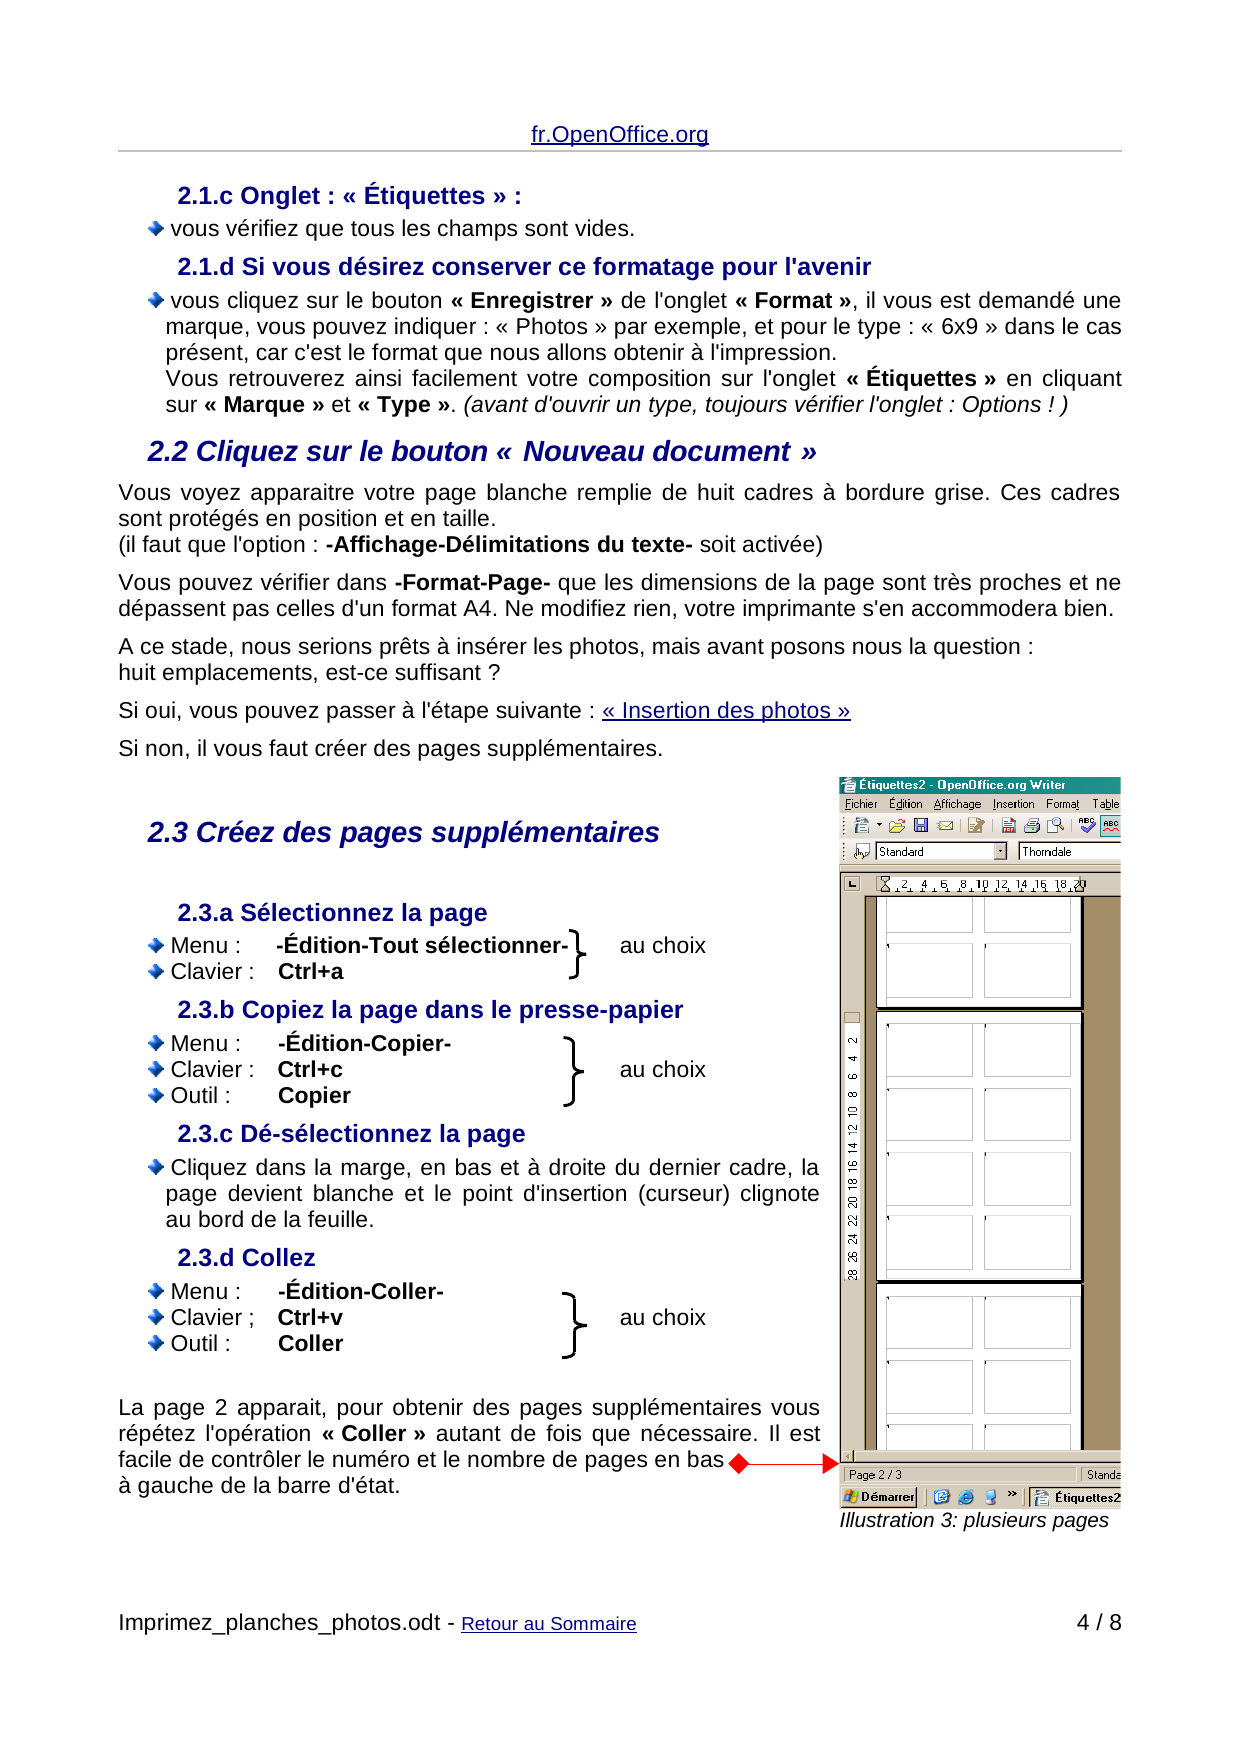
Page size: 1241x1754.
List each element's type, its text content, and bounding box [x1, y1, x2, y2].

list Menu : -Édition-Copier- [148, 1030, 839, 1056]
list Clavier : Ctrl+c [148, 1056, 575, 1082]
list vous cliquez sur le bouton « Enregistrer » de l'onglet « Format », il vous est demandé une marque, vous pouvez indiquer : « Photos » par exemple, et pour le type : « 6x9 » dans le cas présent, car c'est le format que nous allons obtenir à l'impression. Vous retrouverez ainsi facilement votre composition sur l'onglet « Étiquettes » en cliquant sur « Marque » et « Type ». (avant d'ouvrir un type, toujours vérifier l'onglet : Options ! ) [148, 287, 1122, 417]
list au choix [576, 1304, 839, 1330]
picture [148, 1159, 164, 1175]
subtitle Sélectionnez la page [177, 898, 839, 927]
picture [148, 1283, 164, 1299]
subtitle Collez [177, 1244, 839, 1272]
subtitle Dé-sélectionnez la page [177, 1120, 839, 1148]
list Clavier : Ctrl+a [148, 958, 839, 984]
picture [148, 1035, 164, 1051]
list vous vérifiez que tous les champs sont vides. [148, 216, 1122, 242]
picture [148, 1309, 164, 1325]
picture [148, 221, 164, 236]
list [575, 1330, 839, 1356]
text Si non, il vous faut créer des pages supplémentaires. [118, 735, 1122, 761]
subtitle Créez des pages supplémentaires [148, 816, 839, 849]
subtitle Si vous désirez conserver ce formatage pour l'avenir [177, 253, 1122, 281]
list [565, 1082, 839, 1108]
text Vous pouvez vérifier dans -Format-Page- que les dimensions de la page sont très proches et ne dépassent pas celles d'un format A4. Ne modifiez rien, votre imprimante s'en accommodera bien. [118, 569, 1122, 621]
list au choix [575, 1056, 839, 1082]
picture [148, 1088, 164, 1103]
subtitle Onglet : « Étiquettes » : [177, 182, 1122, 209]
list au choix [579, 932, 839, 958]
picture [148, 938, 164, 953]
text Vous voyez apparaitre votre page blanche remplie de huit cadres à bordure grise. Ces cadres sont protégés en position et en taille. (il faut que l'option : -Affichage-Délimitations du texte- soit activée) [118, 479, 1122, 558]
list Outil : Coller [148, 1330, 573, 1356]
picture [148, 292, 164, 308]
list Outil : Copier [148, 1082, 572, 1108]
text Si oui, vous pouvez passer à l'étape suivante : « Insertion des photos » [118, 697, 1122, 723]
list Menu : -Édition-Tout sélectionner- [148, 932, 578, 958]
subtitle Copiez la page dans le presse-papier [177, 996, 839, 1024]
text A ce stade, nous serions prêts à insérer les photos, mais avant posons nous la question : huit emplacements, est-ce suffisant ? [118, 633, 1122, 685]
text Illustration 3: plusieurs pages [839, 1509, 1121, 1532]
picture [148, 1335, 164, 1351]
picture [148, 964, 164, 979]
list Menu : -Édition-Coller- [148, 1278, 839, 1304]
list Clavier ; Ctrl+v [148, 1304, 576, 1330]
picture [839, 777, 1121, 1509]
picture [148, 1061, 164, 1077]
subtitle Cliquez sur le bouton « Nouveau document » [148, 435, 1122, 468]
list Cliquez dans la marge, en bas et à droite du dernier cadre, la page devient blanche et le point d'insertion (curseur) clignote au bord de la feuille. [148, 1154, 839, 1232]
text La page 2 apparait, pour obtenir des pages supplémentaires vous répétez l'opération « Coller » autant de fois que nécessaire. Il est facile de contrôler le numéro et le nombre de pages en bas à gauche de la barre d'état. [118, 1394, 839, 1498]
